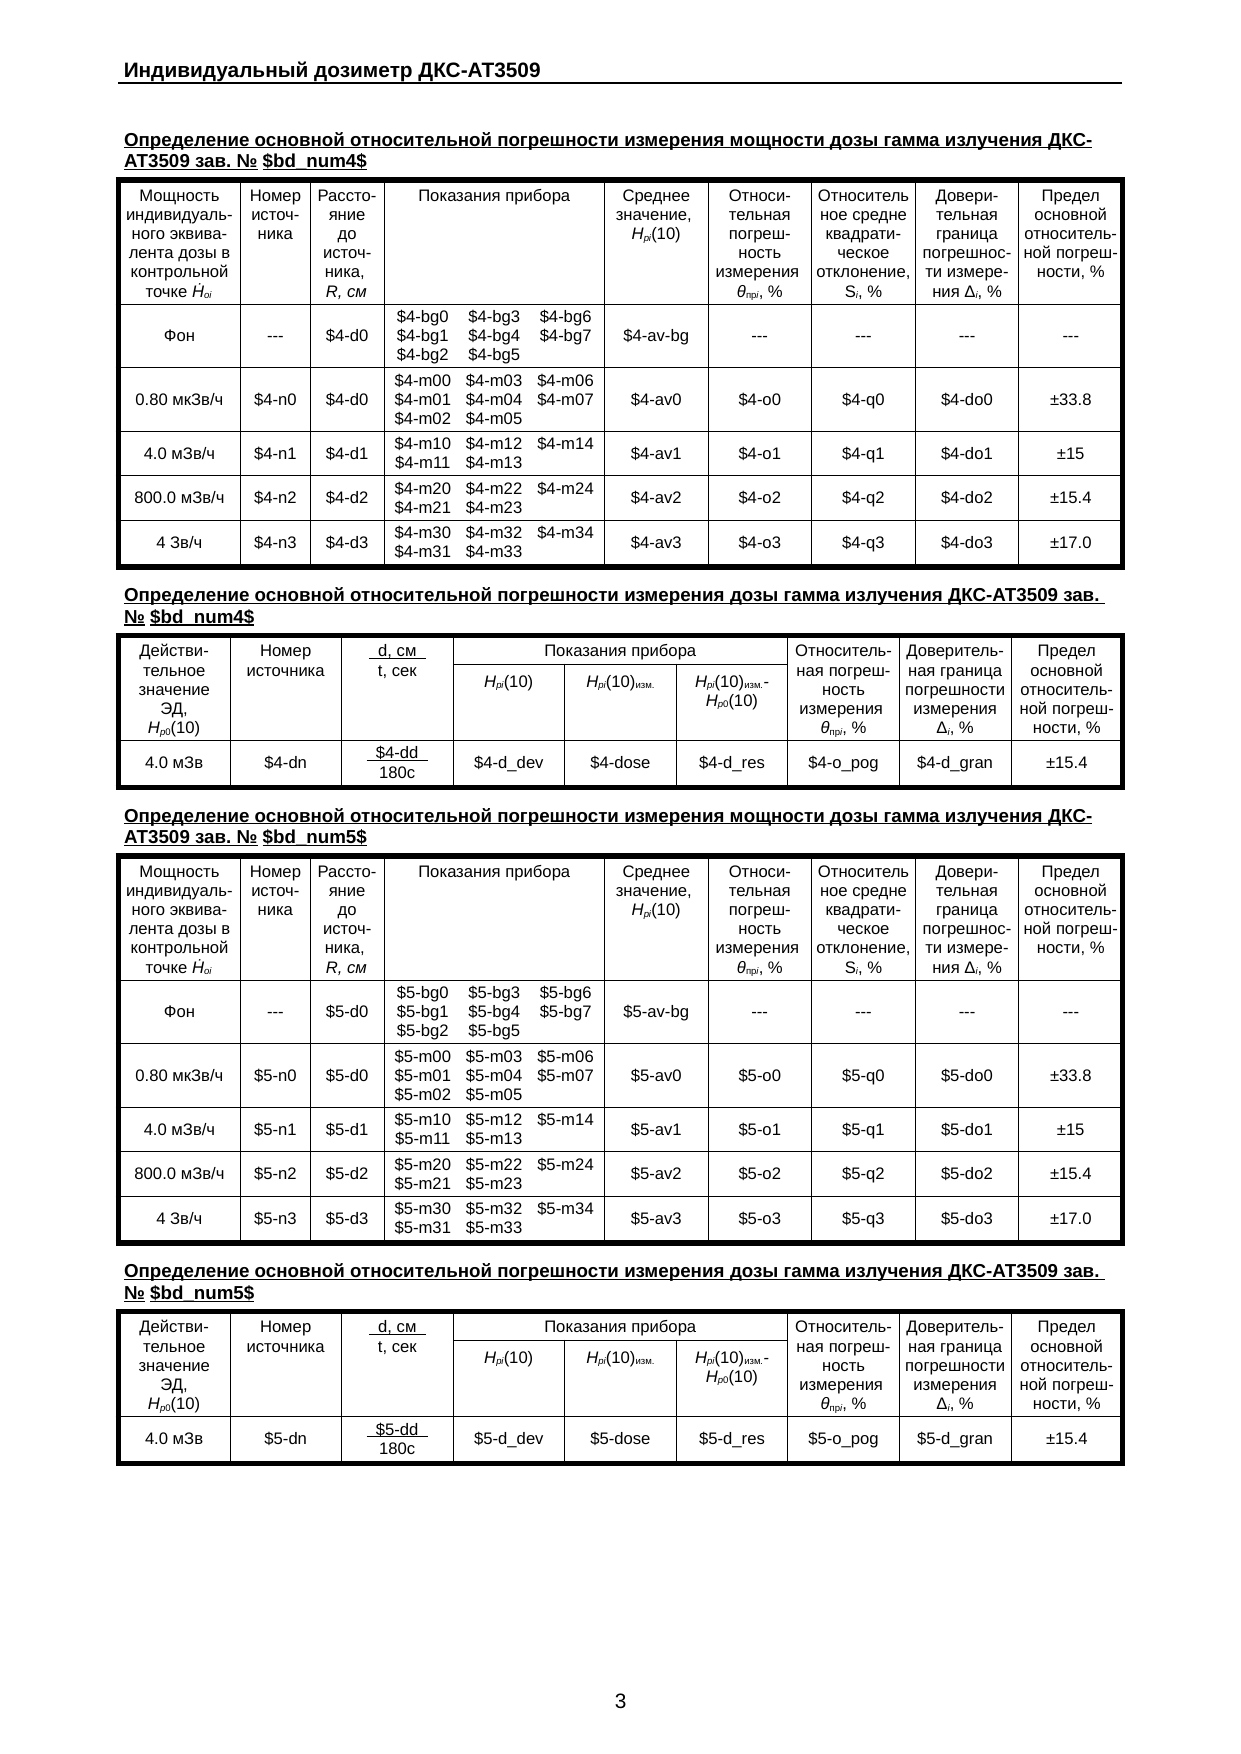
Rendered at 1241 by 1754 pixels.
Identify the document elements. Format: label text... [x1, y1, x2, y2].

table_cell $4-d2 [311, 476, 384, 520]
table_cell Довери-тельная граница погрешнос-ти измере-ния Δi, % [916, 859, 1018, 979]
table_cell Фон [121, 305, 240, 367]
table_cell $4-bg0 $4-bg1 $4-bg2 $4-bg3 $4-bg4 $4-bg5 $4-bg6 $4-bg7 [385, 305, 604, 367]
table_cell $4-av3 [605, 521, 708, 564]
table_cell $5-n1 [241, 1108, 310, 1151]
table_cell 800.0 мЗв/ч [121, 476, 240, 520]
table_cell Относитель-ная погреш-ность измерения θпрi, % [788, 1314, 899, 1416]
table_cell $4-q3 [812, 521, 915, 564]
table_cell Номер источ-ника [241, 183, 310, 303]
table_cell --- [916, 305, 1018, 367]
table_cell $5-av1 [605, 1108, 708, 1151]
table_cell Hpi(10) [454, 1341, 564, 1416]
table_cell $5-d_gran [900, 1417, 1011, 1461]
table_cell Номер источника [231, 1314, 341, 1416]
table_cell $4-n1 [241, 432, 310, 475]
table_cell $4-n0 [241, 368, 310, 431]
table_cell --- [241, 305, 310, 367]
table_cell $5-o2 [709, 1152, 811, 1196]
table_cell ±17.0 [1019, 521, 1120, 564]
table_cell $4-av0 [605, 368, 708, 431]
table_cell 4.0 мЗв/ч [121, 1108, 240, 1151]
table_cell 4.0 мЗв [121, 1417, 230, 1461]
table_cell Относи-тельная погреш-ность измерения θпрi, % [709, 859, 811, 979]
table_cell $5-q1 [812, 1108, 915, 1151]
table_cell $4-o2 [709, 476, 811, 520]
table_cell d, см t, сек [342, 638, 453, 740]
table_cell $4-o3 [709, 521, 811, 564]
table_cell ±33.8 [1019, 368, 1120, 431]
table_cell $5-dd 180c [342, 1417, 453, 1461]
table_cell $4-dn [231, 741, 341, 784]
table_cell --- [709, 305, 811, 367]
table_cell --- [709, 981, 811, 1043]
table_cell $5-dose [565, 1417, 676, 1461]
table_cell Относительное средне квадрати-ческое отклонение, Si, % [812, 183, 915, 303]
table_cell $5-o1 [709, 1108, 811, 1151]
table_cell Hpi(10)изм. [565, 1341, 676, 1416]
table_cell $5-d_res [677, 1417, 787, 1461]
table_cell $5-d1 [311, 1108, 384, 1151]
table_cell ±15 [1019, 432, 1120, 475]
table_cell Относи-тельная погреш-ность измерения θпрi, % [709, 183, 811, 303]
table_cell d, см t, сек [342, 1314, 453, 1416]
table_cell $5-d_dev [454, 1417, 564, 1461]
table_cell $5-o_pog [788, 1417, 899, 1461]
table_cell ±33.8 [1019, 1044, 1120, 1107]
table_cell Среднее значение, Hpi(10) [605, 859, 708, 979]
table_cell Мощность индивидуаль-ного эквива-лента дозы в контрольной точке Ḣoi [121, 859, 240, 979]
table_cell $4-m20 $4-m21 $4-m22 $4-m23 $4-m24 [385, 476, 604, 520]
table_cell Предел основной относитель-ной погреш-ности, % [1012, 638, 1120, 740]
table_cell Hpi(10)изм.-Hp0(10) [677, 1341, 787, 1416]
table_cell $4-d0 [311, 368, 384, 431]
table_cell 0.80 мкЗв/ч [121, 368, 240, 431]
table_cell Hpi(10) [454, 665, 564, 740]
table_cell $4-do2 [916, 476, 1018, 520]
table_cell $4-d0 [311, 305, 384, 367]
table_cell $5-av2 [605, 1152, 708, 1196]
table_cell $5-av0 [605, 1044, 708, 1107]
table_cell $4-d3 [311, 521, 384, 564]
table_cell $4-q2 [812, 476, 915, 520]
table_cell $4-m10 $4-m11 $4-m12 $4-m13 $4-m14 [385, 432, 604, 475]
table_cell $4-m00 $4-m01 $4-m02 $4-m03 $4-m04 $4-m05 $4-m06 $4-m07 [385, 368, 604, 431]
table_cell --- [916, 981, 1018, 1043]
table_cell Предел основной относитель-ной погреш-ности, % [1019, 183, 1120, 303]
table_cell $4-do1 [916, 432, 1018, 475]
table_cell ±15.4 [1012, 741, 1120, 784]
table_cell Доверитель-ная граница погрешности измерения Δi, % [900, 638, 1011, 740]
table_cell 4 Зв/ч [121, 1197, 240, 1240]
table_cell $4-dd 180c [342, 741, 453, 784]
table_cell $5-n2 [241, 1152, 310, 1196]
table_cell 800.0 мЗв/ч [121, 1152, 240, 1196]
table_cell $4-q1 [812, 432, 915, 475]
table_cell $4-m30 $4-m31 $4-m32 $4-m33 $4-m34 [385, 521, 604, 564]
table_cell $4-dose [565, 741, 676, 784]
table_cell $4-d_dev [454, 741, 564, 784]
table_cell $5-d0 [311, 981, 384, 1043]
table_cell $5-do1 [916, 1108, 1018, 1151]
table_cell --- [812, 305, 915, 367]
table_cell Среднее значение, Hpi(10) [605, 183, 708, 303]
table_cell $5-o3 [709, 1197, 811, 1240]
table_cell Показания прибора [454, 1314, 787, 1339]
table_cell ±15.4 [1019, 476, 1120, 520]
table_cell $5-m20 $5-m21 $5-m22 $5-m23 $5-m24 [385, 1152, 604, 1196]
table_cell $4-n2 [241, 476, 310, 520]
table_cell --- [241, 981, 310, 1043]
table_cell $5-n3 [241, 1197, 310, 1240]
table_cell Рассто-яние до источ-ника, R, см [311, 859, 384, 979]
table_cell $5-m30 $5-m31 $5-m32 $5-m33 $5-m34 [385, 1197, 604, 1240]
table_cell $4-av1 [605, 432, 708, 475]
table_cell $5-d2 [311, 1152, 384, 1196]
table_cell Предел основной относитель-ной погреш-ности, % [1019, 859, 1120, 979]
table_cell Показания прибора [385, 859, 604, 979]
table_cell $4-q0 [812, 368, 915, 431]
table_cell $5-d3 [311, 1197, 384, 1240]
table_cell $5-bg0 $5-bg1 $5-bg2 $5-bg3 $5-bg4 $5-bg5 $5-bg6 $5-bg7 [385, 981, 604, 1043]
table_cell $4-o_pog [788, 741, 899, 784]
table_cell $5-do2 [916, 1152, 1018, 1196]
table_cell ±15 [1019, 1108, 1120, 1151]
table_cell ±15.4 [1012, 1417, 1120, 1461]
table_cell Предел основной относитель-ной погреш-ности, % [1012, 1314, 1120, 1416]
table_cell --- [1019, 305, 1120, 367]
table_cell $4-d_gran [900, 741, 1011, 784]
table_cell $5-do3 [916, 1197, 1018, 1240]
table_cell $5-do0 [916, 1044, 1018, 1107]
table_cell $5-av-bg [605, 981, 708, 1043]
table_cell $4-d_res [677, 741, 787, 784]
table_cell $5-d0 [311, 1044, 384, 1107]
table_cell $4-d1 [311, 432, 384, 475]
table_cell Действи-тельное значение ЭД, Hp0(10) [121, 638, 230, 740]
table_cell $5-m00 $5-m01 $5-m02 $5-m03 $5-m04 $5-m05 $5-m06 $5-m07 [385, 1044, 604, 1107]
table_cell Фон [121, 981, 240, 1043]
table_cell 0.80 мкЗв/ч [121, 1044, 240, 1107]
table_cell Номер источ-ника [241, 859, 310, 979]
table_cell 4.0 мЗв [121, 741, 230, 784]
table_cell $4-do3 [916, 521, 1018, 564]
table_cell Доверитель-ная граница погрешности измерения Δi, % [900, 1314, 1011, 1416]
table_cell Показания прибора [454, 638, 787, 663]
table_header Определение основной относительной погрешности измерения дозы гамма излучения ДКС-АТ3509 зав. № $bd_num5$ [118, 1246, 1122, 1309]
table_cell Hpi(10)изм. [565, 665, 676, 740]
table_cell Hpi(10)изм.-Hp0(10) [677, 665, 787, 740]
table_cell 4.0 мЗв/ч [121, 432, 240, 475]
table_cell --- [812, 981, 915, 1043]
table_header Определение основной относительной погрешности измерения дозы гамма излучения ДКС-АТ3509 зав. № $bd_num4$ [118, 570, 1122, 633]
table_cell $5-m10 $5-m11 $5-m12 $5-m13 $5-m14 [385, 1108, 604, 1151]
table_cell ±17.0 [1019, 1197, 1120, 1240]
table_cell 4 Зв/ч [121, 521, 240, 564]
table_cell Номер источника [231, 638, 341, 740]
table_cell Рассто-яние до источ-ника, R, см [311, 183, 384, 303]
table_cell $5-q0 [812, 1044, 915, 1107]
table_header Определение основной относительной погрешности измерения мощности дозы гамма излучения ДКС-АТ3509 зав. № $bd_num5$ [118, 790, 1122, 853]
table_cell $5-q3 [812, 1197, 915, 1240]
table_cell Действи-тельное значение ЭД, Hp0(10) [121, 1314, 230, 1416]
table_cell Довери-тельная граница погрешнос-ти измере-ния Δi, % [916, 183, 1018, 303]
table_cell $5-o0 [709, 1044, 811, 1107]
table_cell $4-av-bg [605, 305, 708, 367]
table_cell $5-av3 [605, 1197, 708, 1240]
table_cell $5-q2 [812, 1152, 915, 1196]
table_cell $5-n0 [241, 1044, 310, 1107]
table_cell Показания прибора [385, 183, 604, 303]
table_cell $4-do0 [916, 368, 1018, 431]
table_cell $4-o1 [709, 432, 811, 475]
table_cell Относительное средне квадрати-ческое отклонение, Si, % [812, 859, 915, 979]
table_cell $4-av2 [605, 476, 708, 520]
table_cell --- [1019, 981, 1120, 1043]
table_cell $5-dn [231, 1417, 341, 1461]
table_cell ±15.4 [1019, 1152, 1120, 1196]
table_cell Относитель-ная погреш-ность измерения θпрi, % [788, 638, 899, 740]
table_header Определение основной относительной погрешности измерения мощности дозы гамма излучения ДКС-АТ3509 зав. № $bd_num4$ [118, 114, 1122, 177]
table_cell $4-n3 [241, 521, 310, 564]
table_cell $4-o0 [709, 368, 811, 431]
table_cell Мощность индивидуаль-ного эквива-лента дозы в контрольной точке Ḣoi [121, 183, 240, 303]
